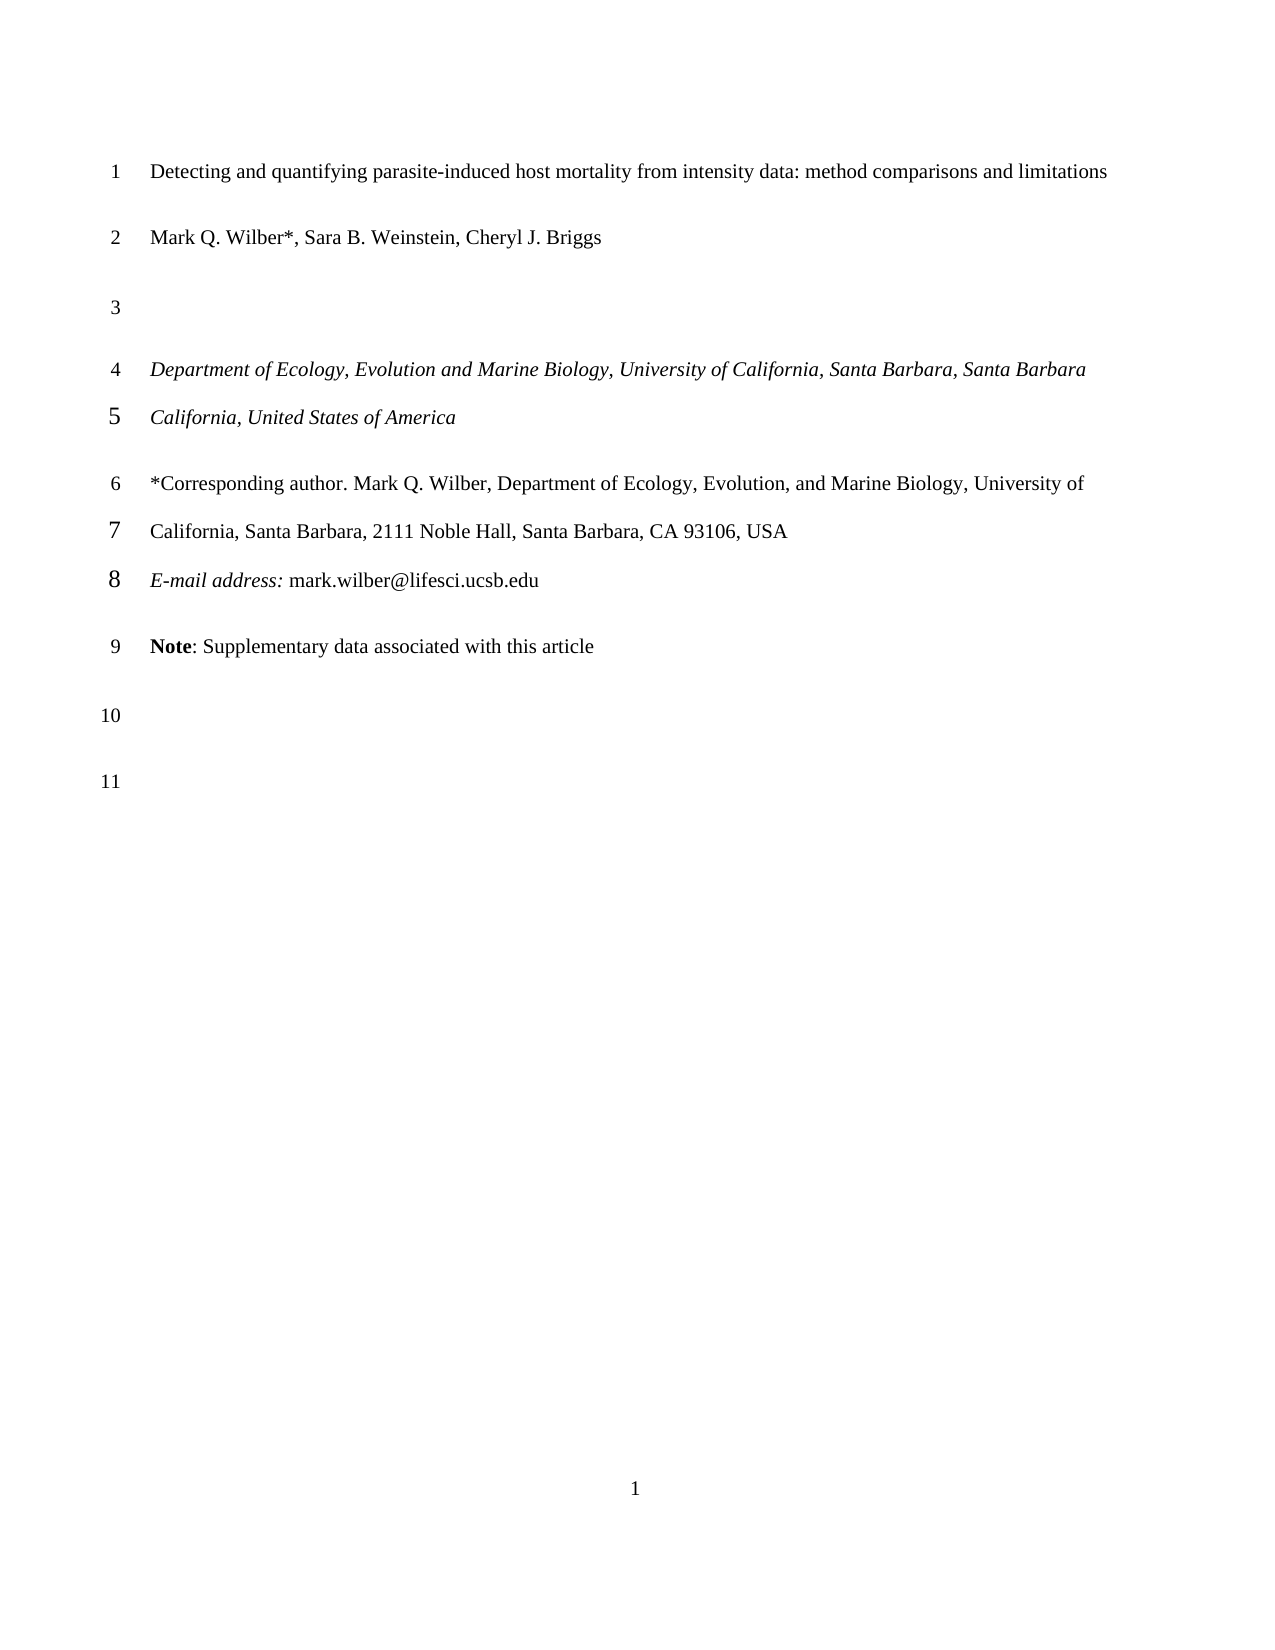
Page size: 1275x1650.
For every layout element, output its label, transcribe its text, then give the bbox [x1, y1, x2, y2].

text Department of Ecology, Evolution and Marine Biology, University of California, Santa Barbara, Santa Barbara California, United States of America [150, 357, 1125, 429]
text *Corresponding author. Mark Q. Wilber, Department of Ecology, Evolution, and Marine Biology, University of California, Santa Barbara, 2111 Noble Hall, Santa Barbara, CA 93106, USA E-mail address: mark.wilber@lifesci.ucsb.edu [150, 471, 1125, 592]
text Mark Q. Wilber*, Sara B. Weinstein, Cheryl J. Briggs [150, 225, 1125, 249]
text Detecting and quantifying parasite-induced host mortality from intensity data: method comparisons and limitations [150, 159, 1125, 183]
text Note: Supplementary data associated with this article [150, 633, 1125, 658]
